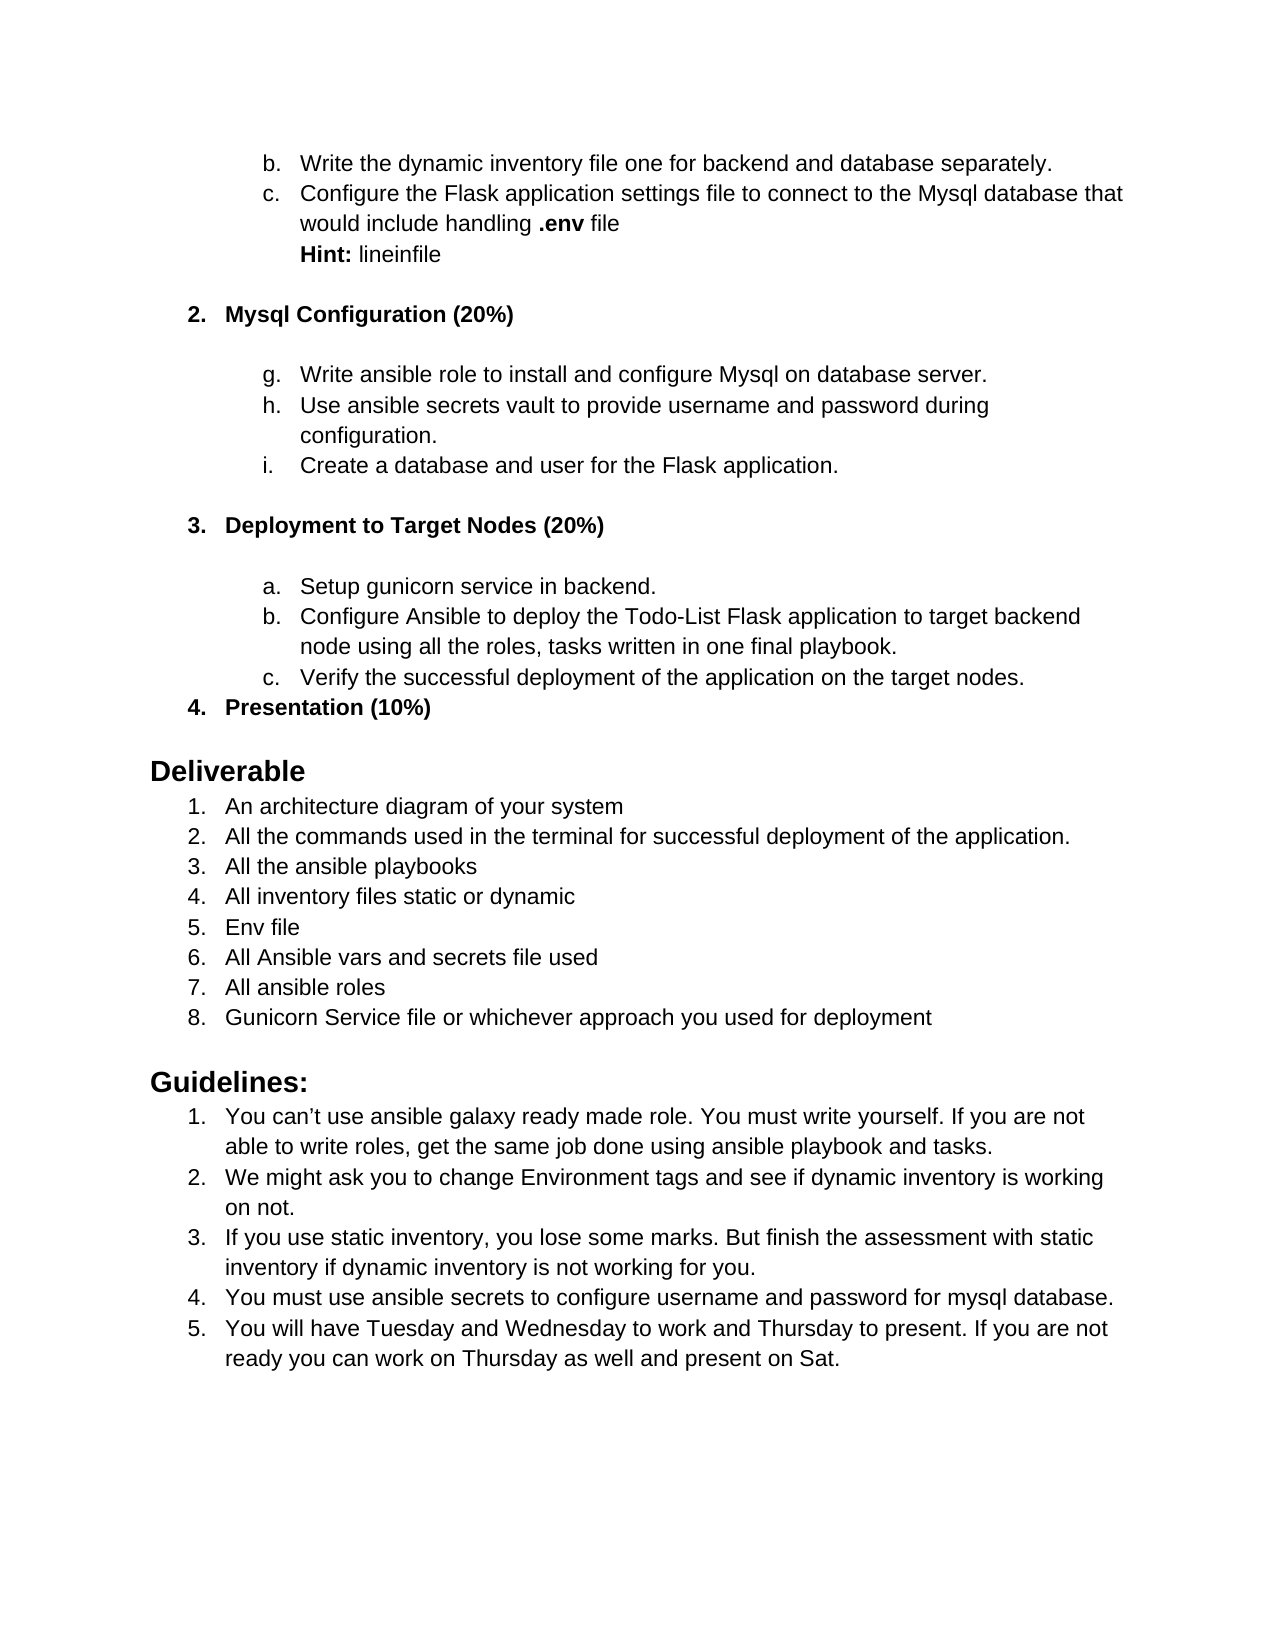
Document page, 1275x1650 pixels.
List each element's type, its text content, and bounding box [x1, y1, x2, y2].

list Deployment to Target Nodes (20%) [187, 512, 1125, 539]
text Hint: lineinfile [300, 241, 1125, 267]
list Setup gunicorn service in backend. [262, 573, 1125, 599]
list You must use ansible secrets to configure username and password for mysql database. [187, 1284, 1125, 1311]
list Configure Ansible to deploy the Todo-List Flask application to target backend node using all the roles, tasks written in one final playbook. [262, 603, 1125, 660]
text Deliverable [150, 754, 1125, 788]
list Env file [187, 913, 1125, 940]
list An architecture diagram of your system [187, 793, 1125, 819]
list All ansible roles [187, 974, 1125, 1000]
list All Ansible vars and secrets file used [187, 944, 1125, 970]
list Presentation (10%) [187, 694, 1125, 720]
list Create a database and user for the Flask application. [262, 452, 1125, 478]
list All inventory files static or dynamic [187, 883, 1125, 910]
list Use ansible secrets vault to provide username and password during configuration. [262, 392, 1125, 448]
list All the ansible playbooks [187, 853, 1125, 879]
list Write the dynamic inventory file one for backend and database separately. [262, 150, 1125, 176]
list If you use static inventory, you lose some marks. But finish the assessment with static inventory if dynamic inventory is not working for you. [187, 1224, 1125, 1281]
list Write ansible role to install and configure Mysql on database server. [262, 361, 1125, 388]
list Configure the Flask application settings file to connect to the Mysql database that would include handling .env file [262, 180, 1125, 237]
list Mysql Configuration (20%) [187, 301, 1125, 327]
list You will have Tuesday and Wednesday to work and Thursday to present. If you are not ready you can work on Thursday as well and present on Sat. [187, 1314, 1125, 1371]
list All the commands used in the terminal for successful deployment of the application. [187, 823, 1125, 849]
list We might ask you to change Environment tags and see if dynamic inventory is working on not. [187, 1163, 1125, 1220]
list You can’t use ansible galaxy ready made role. You must write yourself. If you are not able to write roles, get the same job done using ansible playbook and tasks. [187, 1103, 1125, 1160]
list Verify the successful deployment of the application on the target nodes. [262, 663, 1125, 690]
list Gunicorn Service file or whichever approach you used for deployment [187, 1004, 1125, 1031]
text Guidelines: [150, 1064, 1125, 1098]
